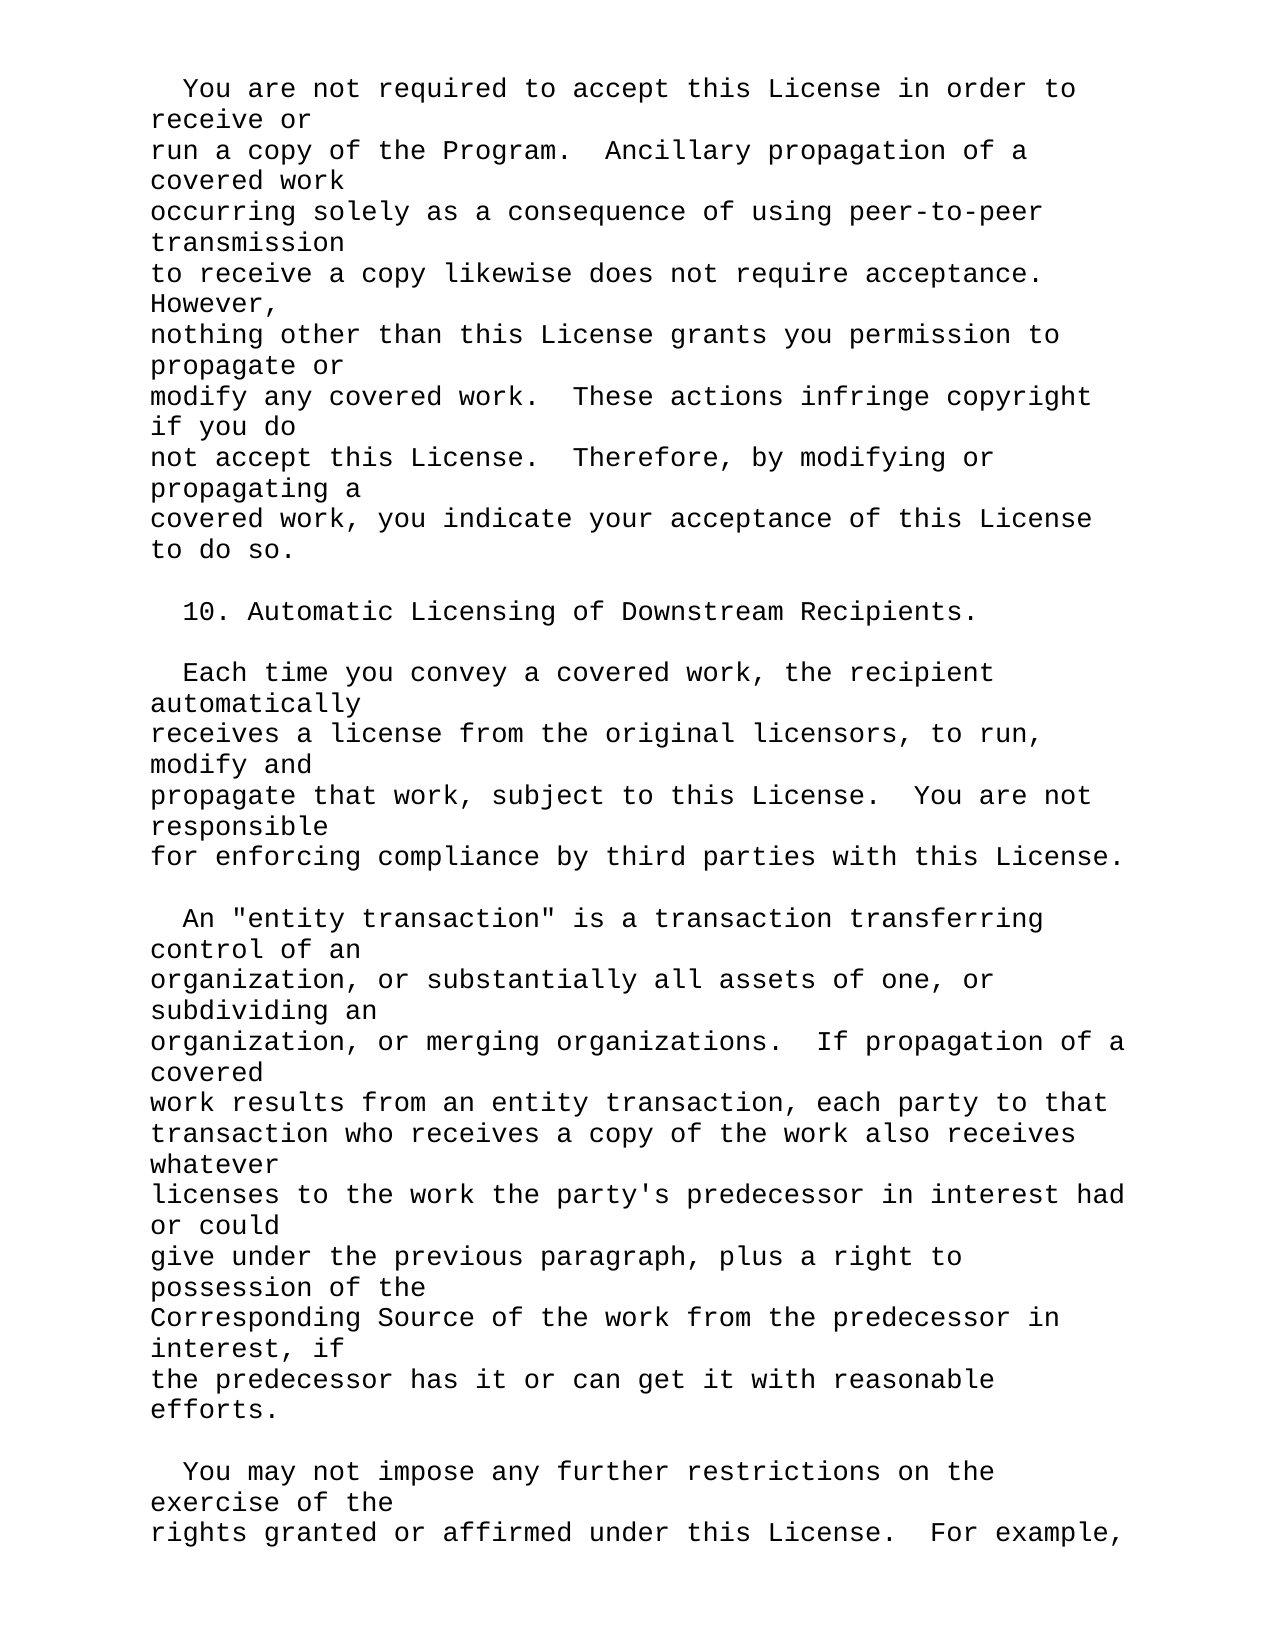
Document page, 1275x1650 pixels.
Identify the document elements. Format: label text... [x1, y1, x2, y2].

text occurring solely as a consequence of using peer-to-peer transmission [150, 198, 1125, 259]
text run a copy of the Program. Ancillary propagation of a covered work [150, 136, 1125, 198]
text An "entity transaction" is a transaction transferring control of an [150, 905, 1125, 966]
text licenses to the work the party's predecessor in interest had or could [150, 1181, 1125, 1243]
text transaction who receives a copy of the work also receives whatever [150, 1120, 1125, 1181]
text receives a license from the original licensors, to run, modify and [150, 720, 1125, 782]
text modify any covered work. These actions infringe copyright if you do [150, 382, 1125, 444]
text not accept this License. Therefore, by modifying or propagating a [150, 444, 1125, 505]
text You may not impose any further restrictions on the exercise of the [150, 1458, 1125, 1519]
text work results from an entity transaction, each party to that [150, 1089, 1125, 1120]
text to receive a copy likewise does not require acceptance. However, [150, 259, 1125, 321]
text nothing other than this License grants you permission to propagate or [150, 321, 1125, 382]
text organization, or substantially all assets of one, or subdividing an [150, 966, 1125, 1028]
text 10. Automatic Licensing of Downstream Recipients. [150, 597, 1125, 628]
text organization, or merging organizations. If propagation of a covered [150, 1028, 1125, 1089]
text Each time you convey a covered work, the recipient automatically [150, 659, 1125, 720]
text rights granted or affirmed under this License. For example, [150, 1519, 1125, 1550]
text give under the previous paragraph, plus a right to possession of the [150, 1243, 1125, 1304]
text for enforcing compliance by third parties with this License. [150, 843, 1125, 874]
text covered work, you indicate your acceptance of this License to do so. [150, 505, 1125, 567]
text the predecessor has it or can get it with reasonable efforts. [150, 1366, 1125, 1427]
text propagate that work, subject to this License. You are not responsible [150, 782, 1125, 843]
text Corresponding Source of the work from the predecessor in interest, if [150, 1304, 1125, 1366]
text You are not required to accept this License in order to receive or [150, 75, 1125, 136]
